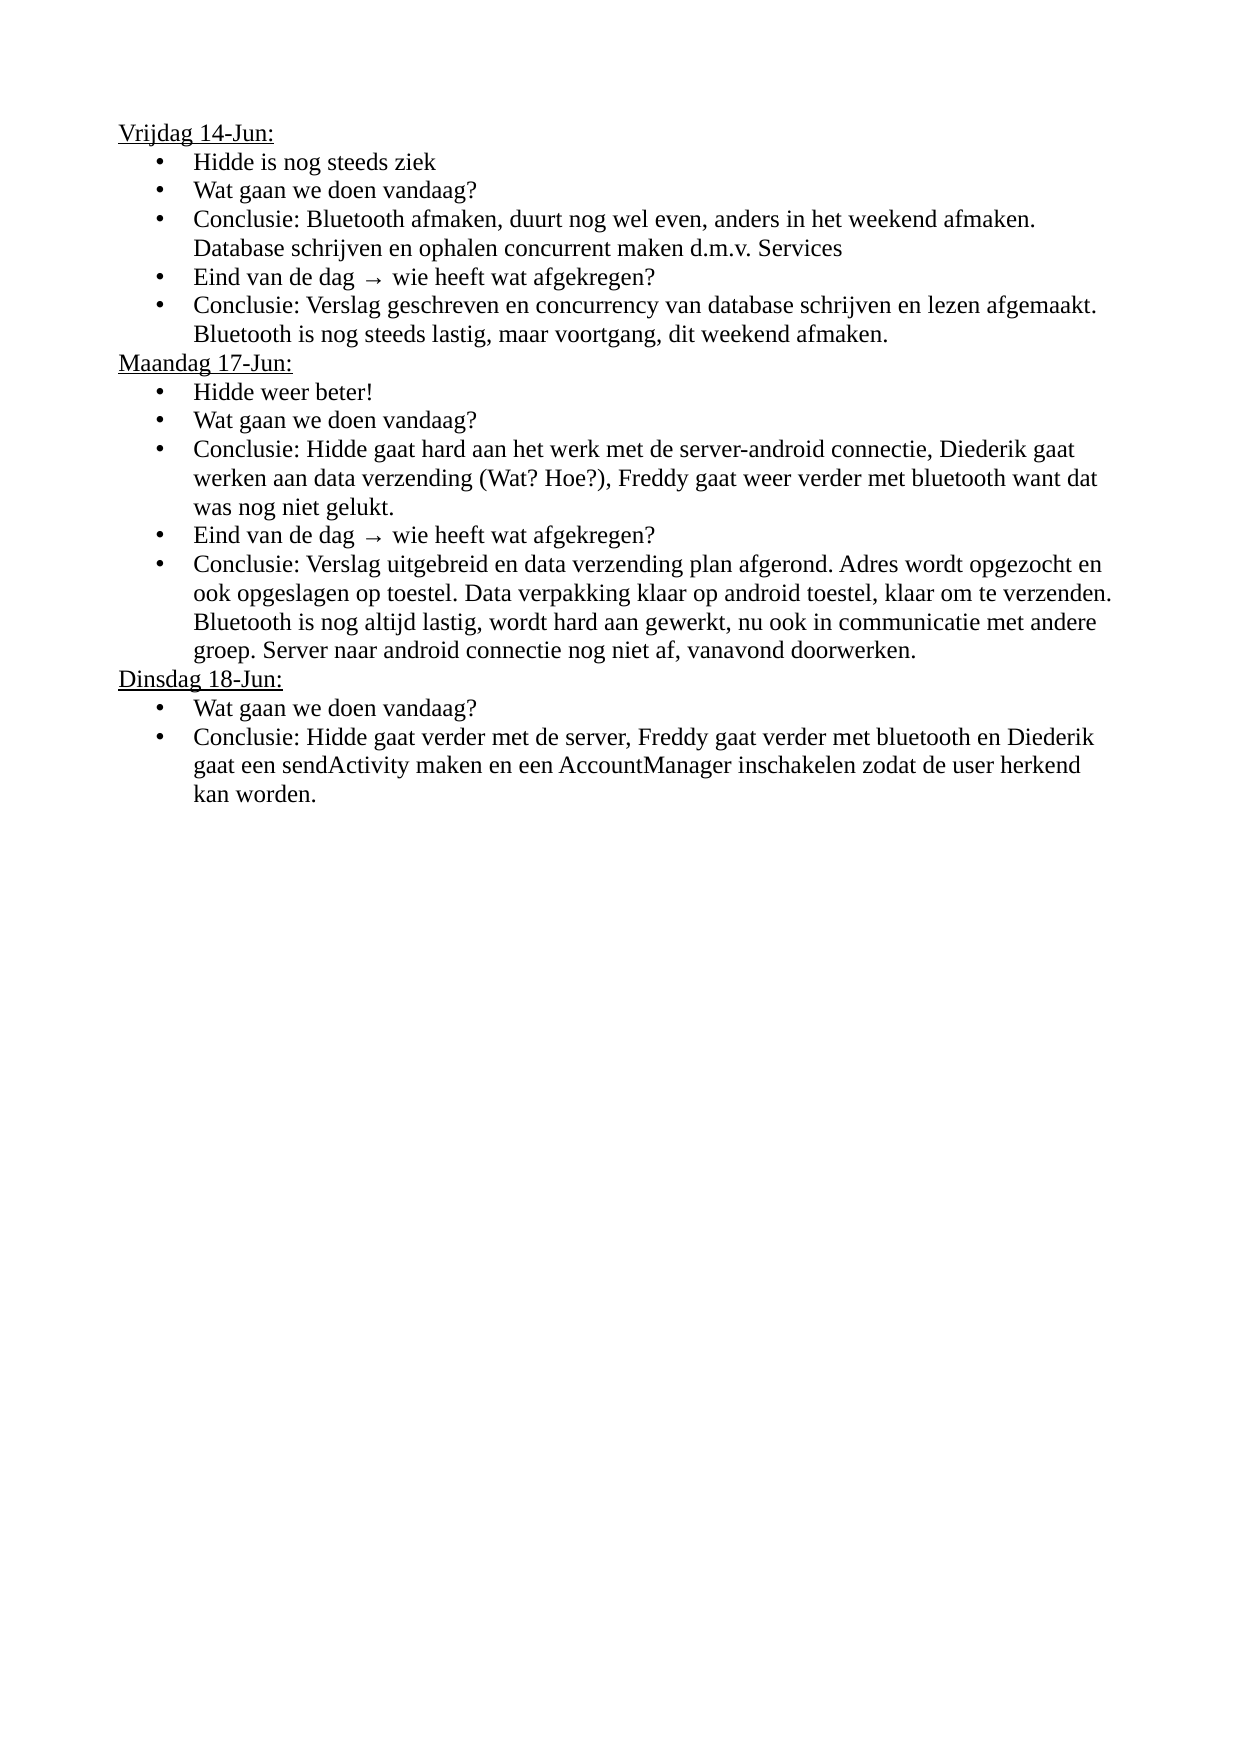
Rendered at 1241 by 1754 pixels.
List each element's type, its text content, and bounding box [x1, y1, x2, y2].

list Conclusie: Verslag uitgebreid en data verzending plan afgerond. Adres wordt opgezocht en ook opgeslagen op toestel. Data verpakking klaar op android toestel, klaar om te verzenden. Bluetooth is nog altijd lastig, wordt hard aan gewerkt, nu ook in communicatie met andere groep. Server naar android connectie nog niet af, vanavond doorwerken. [156, 549, 1122, 664]
text Dinsdag 18-Jun: [118, 664, 1122, 693]
text Maandag 17-Jun: [118, 348, 1122, 377]
list Eind van de dag → wie heeft wat afgekregen? [156, 521, 1122, 549]
list Conclusie: Hidde gaat hard aan het werk met de server-android connectie, Diederik gaat werken aan data verzending (Wat? Hoe?), Freddy gaat weer verder met bluetooth want dat was nog niet gelukt. [156, 434, 1122, 521]
list Eind van de dag → wie heeft wat afgekregen? [156, 262, 1122, 291]
list Wat gaan we doen vandaag? [156, 693, 1122, 722]
list Wat gaan we doen vandaag? [156, 406, 1122, 434]
list Conclusie: Hidde gaat verder met de server, Freddy gaat verder met bluetooth en Diederik gaat een sendActivity maken en een AccountManager inschakelen zodat de user herkend kan worden. [156, 722, 1122, 808]
list Hidde is nog steeds ziek [156, 147, 1122, 176]
list Conclusie: Bluetooth afmaken, duurt nog wel even, anders in het weekend afmaken. Database schrijven en ophalen concurrent maken d.m.v. Services [156, 204, 1122, 262]
text Vrijdag 14-Jun: [118, 118, 1122, 147]
list Hidde weer beter! [156, 377, 1122, 406]
list Wat gaan we doen vandaag? [156, 176, 1122, 204]
list Conclusie: Verslag geschreven en concurrency van database schrijven en lezen afgemaakt. Bluetooth is nog steeds lastig, maar voortgang, dit weekend afmaken. [156, 291, 1122, 348]
